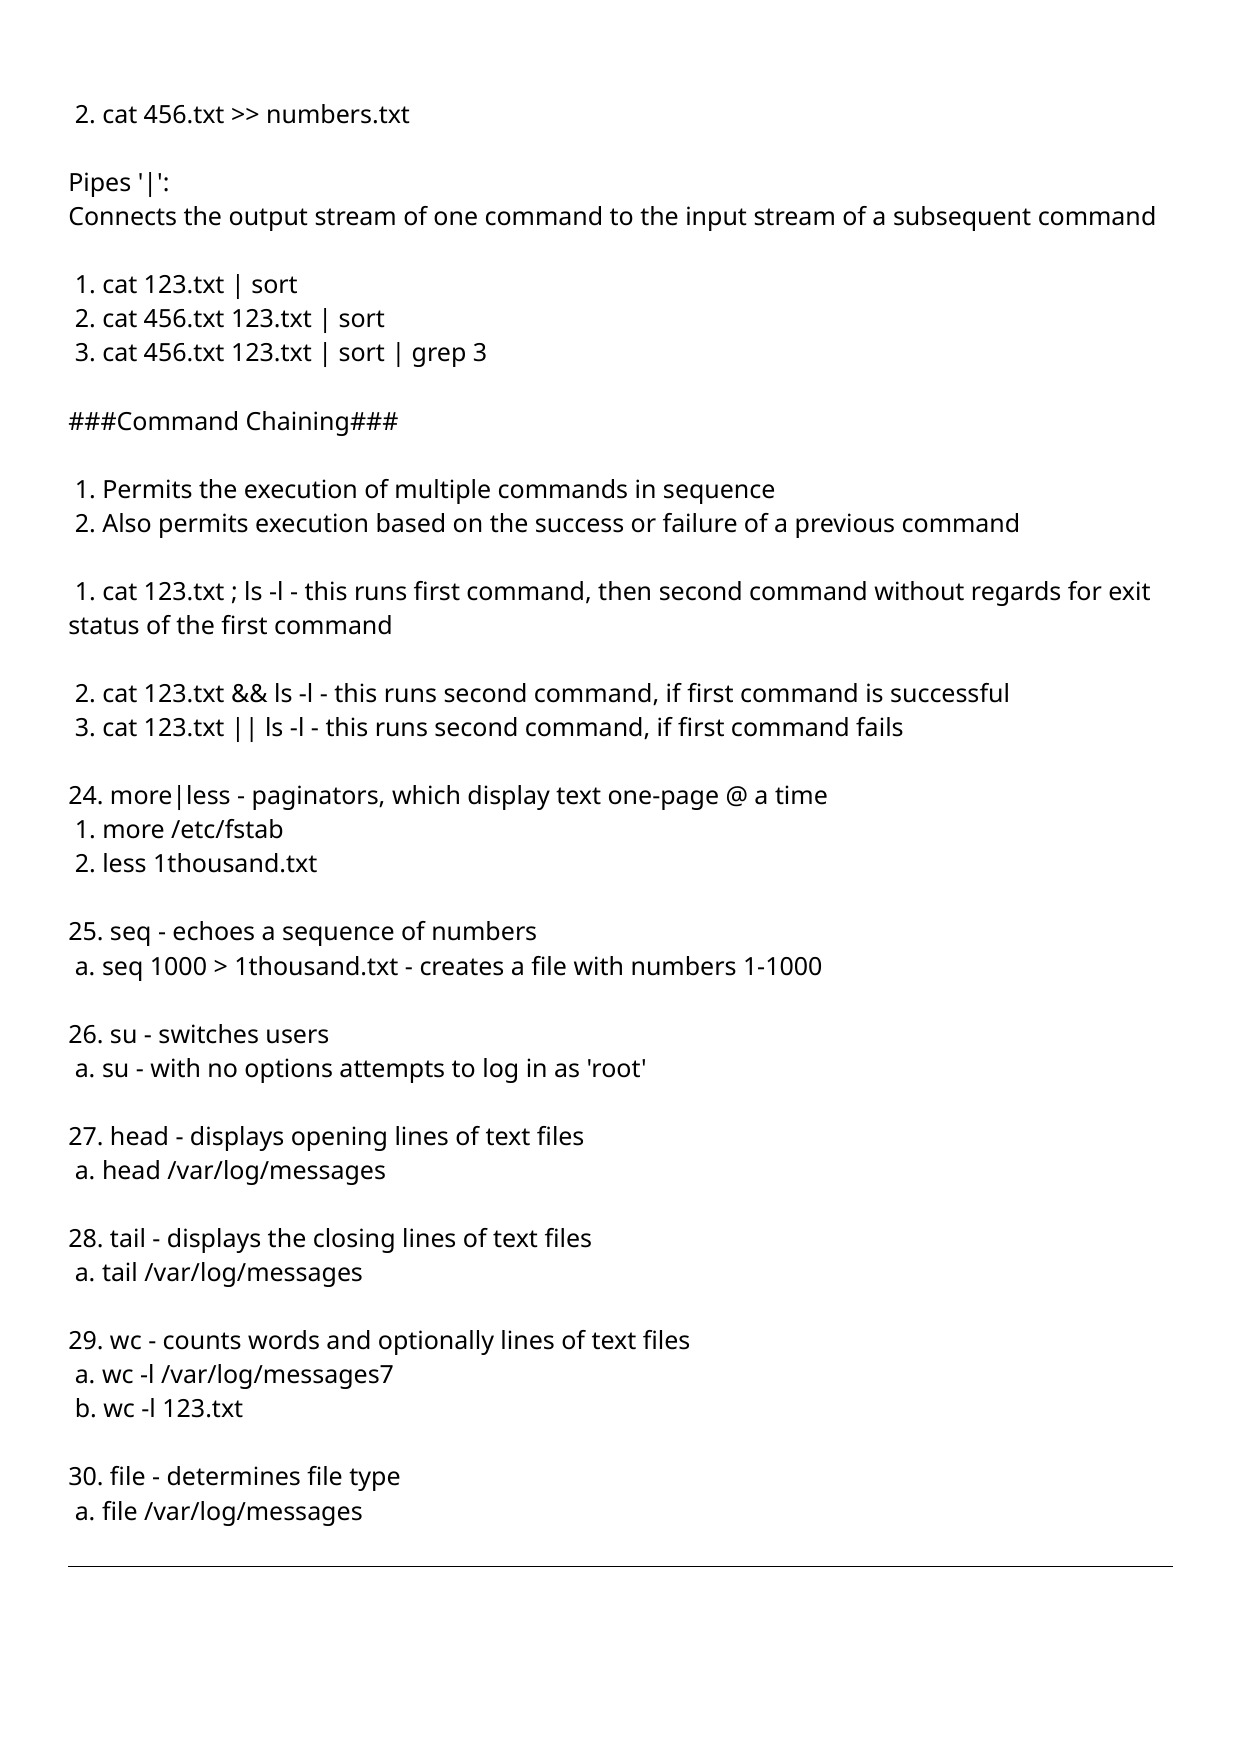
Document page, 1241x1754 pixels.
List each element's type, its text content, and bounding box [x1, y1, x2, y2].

text 29. wc - counts words and optionally lines of text files [68, 1323, 1173, 1357]
text a. seq 1000 > 1thousand.txt - creates a file with numbers 1-1000 [68, 948, 1173, 982]
text 28. tail - displays the closing lines of text files [68, 1221, 1173, 1255]
text a. su - with no options attempts to log in as 'root' [68, 1050, 1173, 1084]
text 2. less 1thousand.txt [68, 846, 1173, 880]
text 1. cat 123.txt | sort [68, 267, 1173, 301]
text 25. seq - echoes a sequence of numbers [68, 914, 1173, 948]
text 27. head - displays opening lines of text files [68, 1118, 1173, 1152]
text Pipes '|': [68, 165, 1173, 199]
text a. file /var/log/messages [68, 1493, 1173, 1527]
text b. wc -l 123.txt [68, 1391, 1173, 1425]
text 2. Also permits execution based on the success or failure of a previous command [68, 505, 1173, 539]
text 30. file - determines file type [68, 1459, 1173, 1493]
text ###Command Chaining### [68, 403, 1173, 437]
text a. wc -l /var/log/messages7 [68, 1357, 1173, 1391]
text 3. cat 456.txt 123.txt | sort | grep 3 [68, 335, 1173, 369]
text 24. more|less - paginators, which display text one-page @ a time [68, 778, 1173, 812]
text 1. cat 123.txt ; ls -l - this runs first command, then second command without regards for exit status of the first command [68, 573, 1173, 642]
text 2. cat 456.txt 123.txt | sort [68, 301, 1173, 335]
text a. tail /var/log/messages [68, 1255, 1173, 1289]
text 2. cat 123.txt && ls -l - this runs second command, if first command is successful [68, 676, 1173, 710]
text 1. more /etc/fstab [68, 812, 1173, 846]
text 2. cat 456.txt >> numbers.txt [68, 97, 1173, 131]
text Connects the output stream of one command to the input stream of a subsequent command [68, 199, 1173, 233]
text a. head /var/log/messages [68, 1152, 1173, 1187]
text 26. su - switches users [68, 1016, 1173, 1050]
text 1. Permits the execution of multiple commands in sequence [68, 471, 1173, 505]
text 3. cat 123.txt || ls -l - this runs second command, if first command fails [68, 710, 1173, 744]
